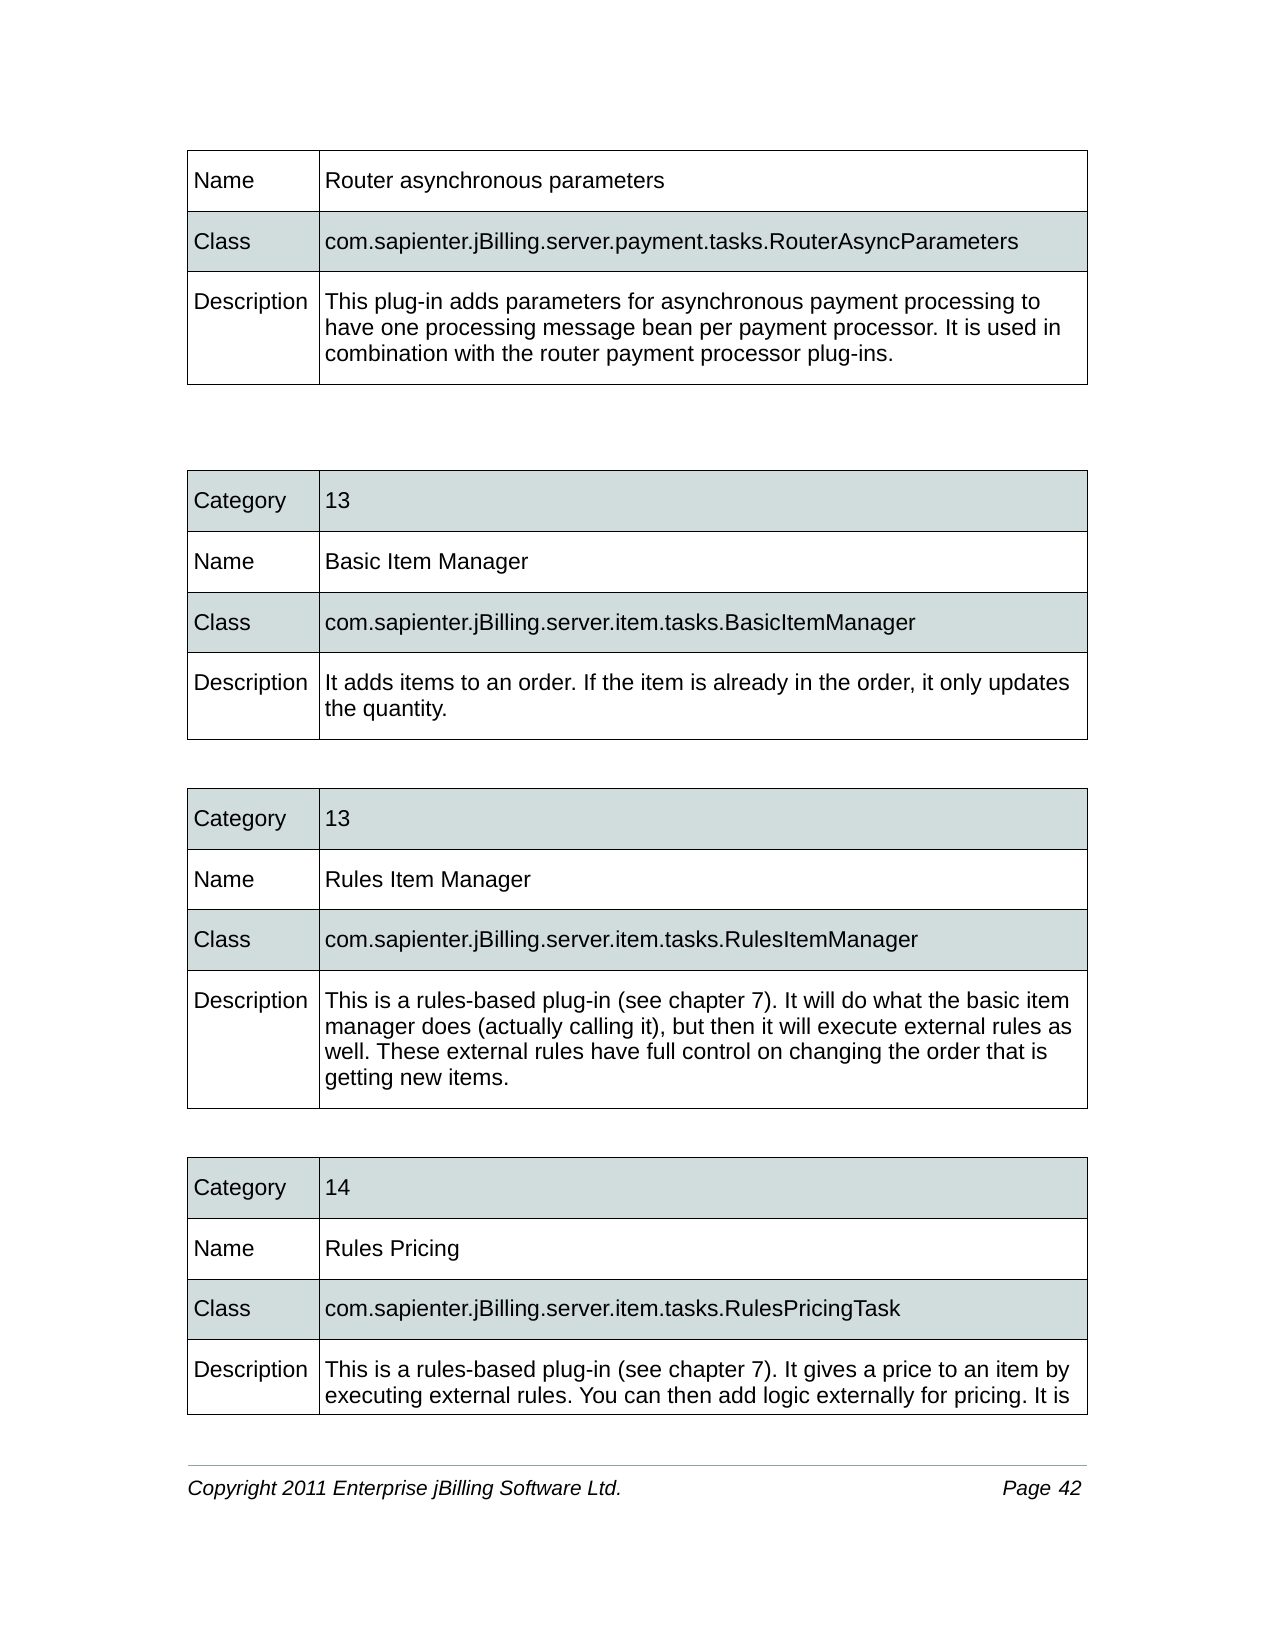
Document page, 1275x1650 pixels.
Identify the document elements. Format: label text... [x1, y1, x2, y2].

table_cell Basic Item Manager [320, 532, 1087, 592]
table_cell Description [188, 272, 319, 383]
table_cell Name [188, 1219, 319, 1278]
table_cell This plug-in adds parameters for asynchronous payment processing to have one processing message bean per payment processor. It is used in combination with the router payment processor plug-ins. [320, 272, 1087, 383]
table_cell This is a rules-based plug-in (see chapter 7). It will do what the basic item manager does (actually calling it), but then it will execute external rules as well. These external rules have full control on changing the order that is getting new items. [320, 971, 1087, 1108]
table_cell Rules Item Manager [320, 850, 1087, 909]
table_header Category [188, 471, 319, 531]
table_header 14 [320, 1158, 1087, 1218]
table_cell This is a rules-based plug-in (see chapter 7). It gives a price to an item by executing external rules. You can then add logic externally for pricing. It is [320, 1340, 1087, 1414]
table_cell It adds items to an order. If the item is already in the order, it only updates the quantity. [320, 653, 1087, 739]
table_cell Name [188, 151, 319, 211]
table_cell Class [188, 910, 319, 970]
table_header 13 [320, 471, 1087, 531]
table_header Category [188, 789, 319, 849]
table_cell com.sapienter.jBilling.server.item.tasks.RulesPricingTask [320, 1280, 1087, 1339]
table_cell Class [188, 212, 319, 271]
table_header 13 [320, 789, 1087, 849]
table_cell Description [188, 1340, 319, 1414]
table_cell Name [188, 532, 319, 592]
table_cell Router asynchronous parameters [320, 151, 1087, 211]
table_cell Class [188, 593, 319, 652]
table_cell Rules Pricing [320, 1219, 1087, 1278]
table_cell Description [188, 971, 319, 1108]
table_cell Description [188, 653, 319, 739]
table_cell Class [188, 1280, 319, 1339]
table_cell Name [188, 850, 319, 909]
table_cell com.sapienter.jBilling.server.item.tasks.RulesItemManager [320, 910, 1087, 970]
table_cell com.sapienter.jBilling.server.item.tasks.BasicItemManager [320, 593, 1087, 652]
table_header Category [188, 1158, 319, 1218]
table_cell com.sapienter.jBilling.server.payment.tasks.RouterAsyncParameters [320, 212, 1087, 271]
